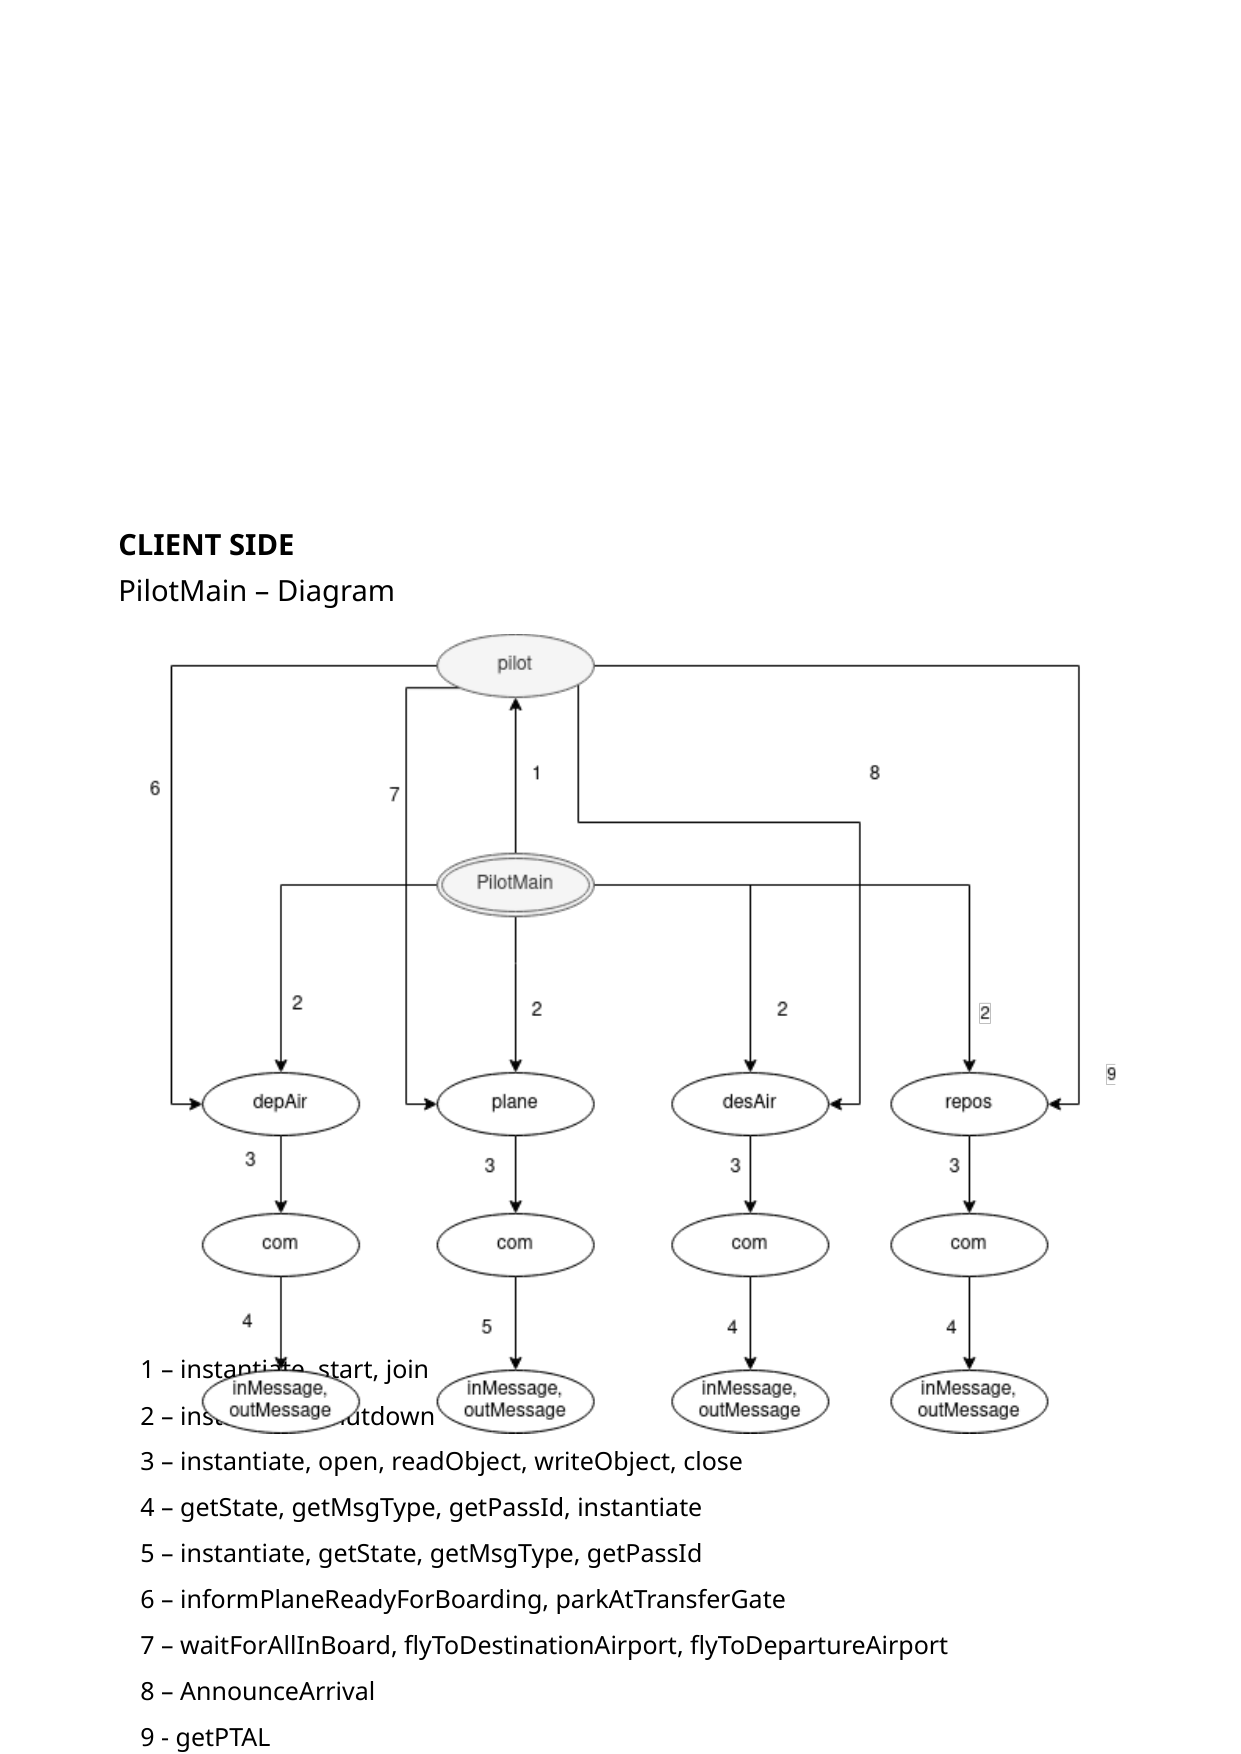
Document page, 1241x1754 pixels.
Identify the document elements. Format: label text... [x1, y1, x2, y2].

text PilotMain – Diagram [118, 570, 1122, 610]
text CLIENT SIDE [118, 525, 1122, 564]
picture [124, 634, 1116, 1434]
